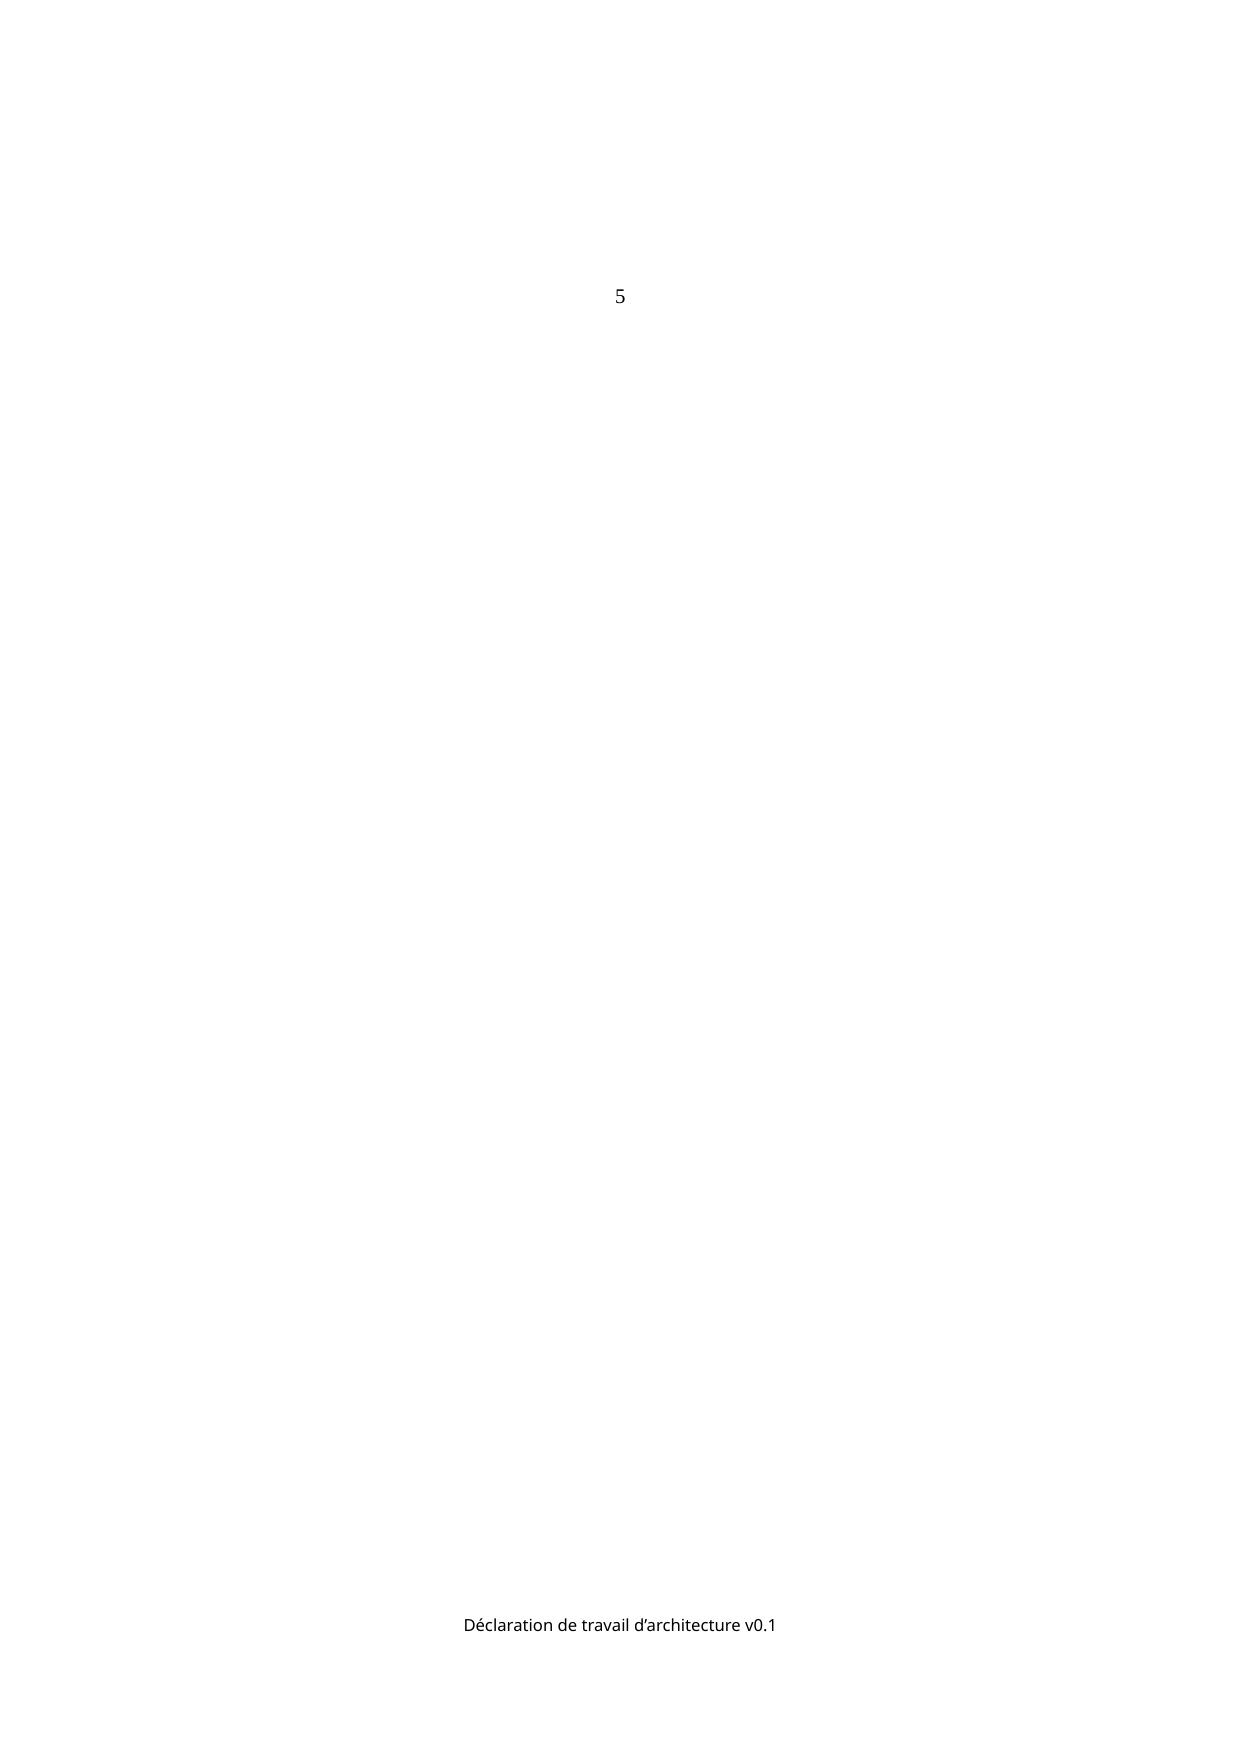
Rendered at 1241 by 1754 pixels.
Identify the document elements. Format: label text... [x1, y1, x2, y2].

text 4 [118, 284, 1122, 308]
